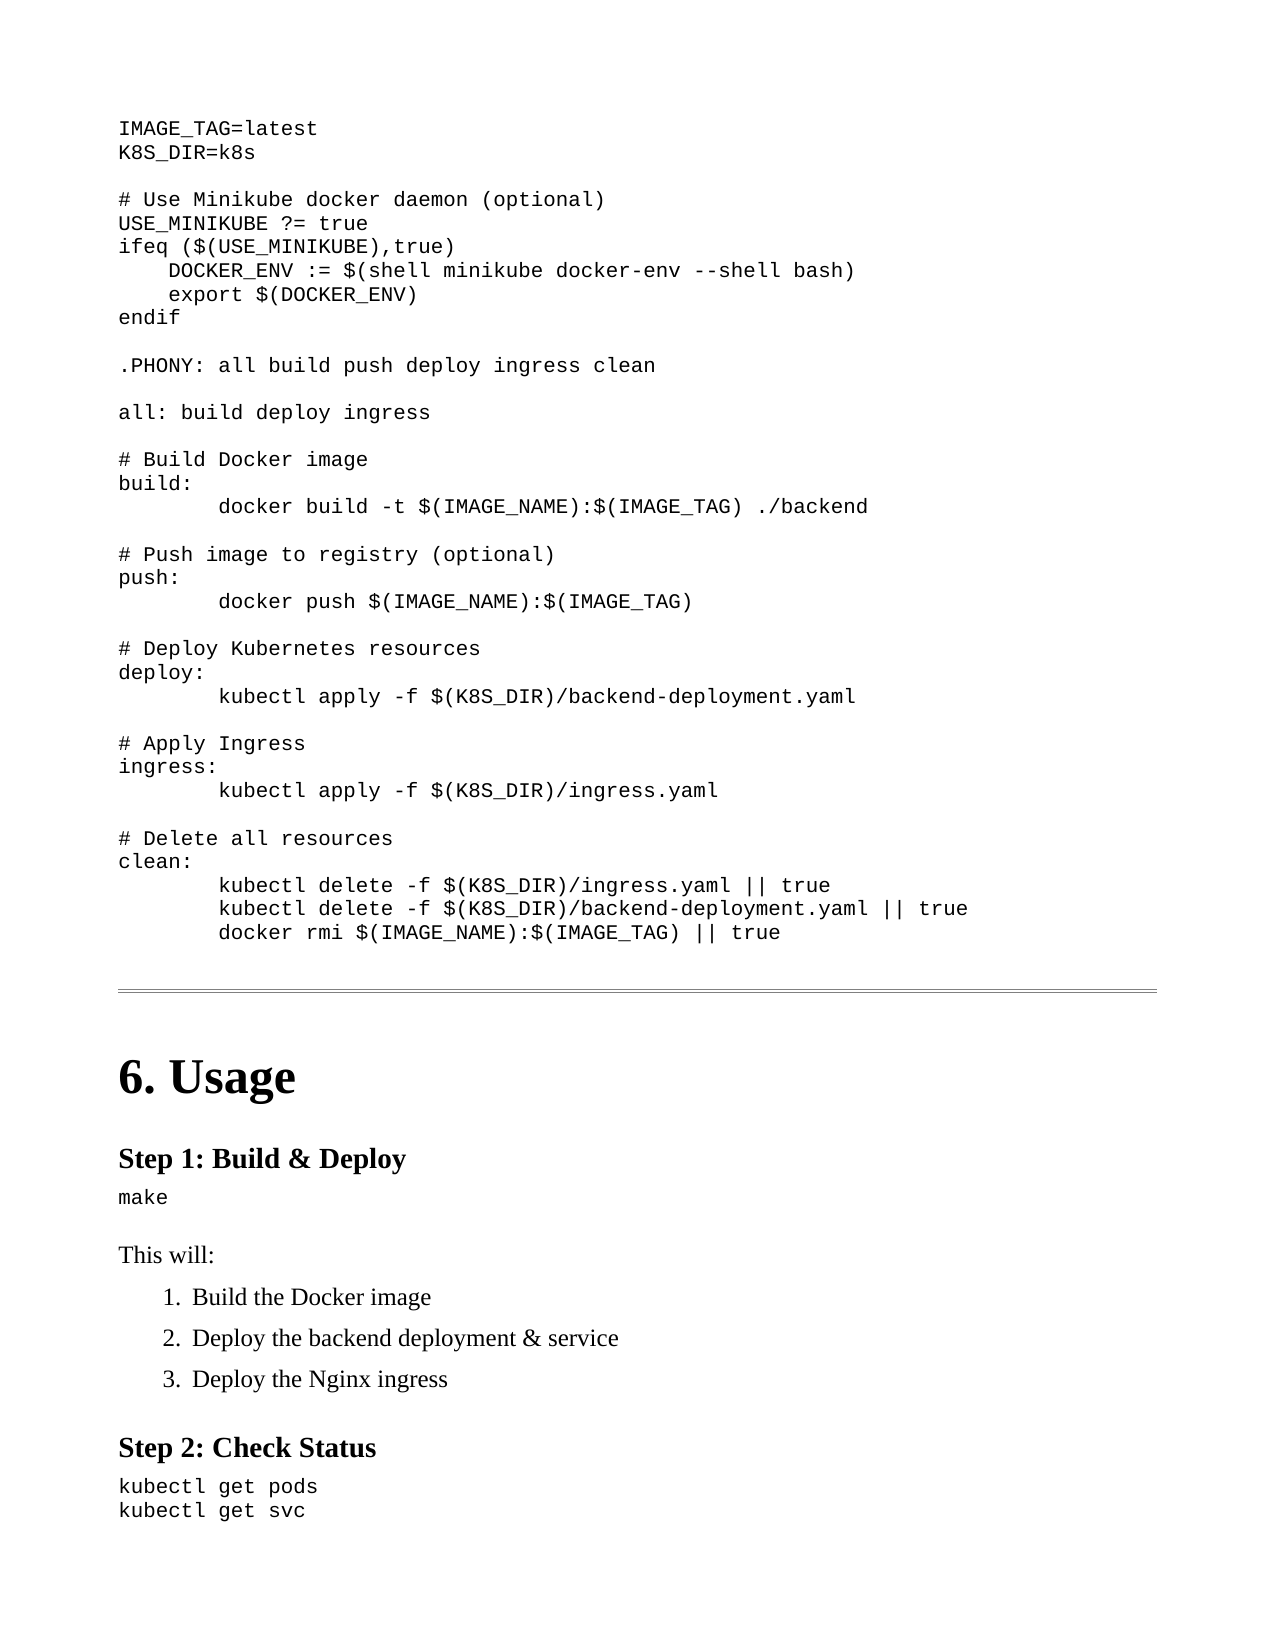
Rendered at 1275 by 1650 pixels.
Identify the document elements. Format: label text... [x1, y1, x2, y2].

text docker rmi $(IMAGE_NAME):$(IMAGE_TAG) || true [118, 922, 1157, 946]
text USE_MINIKUBE ?= true [118, 213, 1157, 236]
text # Use Minikube docker daemon (optional) [118, 189, 1157, 213]
text # Build Docker image [118, 449, 1157, 473]
text .PHONY: all build push deploy ingress clean [118, 354, 1157, 378]
text kubectl delete -f $(K8S_DIR)/backend-deployment.yaml || true [118, 898, 1157, 922]
text kubectl apply -f $(K8S_DIR)/ingress.yaml [118, 780, 1157, 804]
list Deploy the backend deployment & service [162, 1323, 1157, 1352]
text kubectl get svc [118, 1500, 1157, 1524]
text DOCKER_ENV := $(shell minikube docker-env --shell bash) [118, 260, 1157, 284]
text clean: [118, 851, 1157, 875]
text make [118, 1187, 1157, 1211]
text # Delete all resources [118, 827, 1157, 851]
subtitle Step 1: Build & Deploy [118, 1141, 1157, 1175]
list Deploy the Nginx ingress [162, 1364, 1157, 1393]
text kubectl get pods [118, 1477, 1157, 1500]
text docker push $(IMAGE_NAME):$(IMAGE_TAG) [118, 591, 1157, 615]
text build: [118, 473, 1157, 496]
text # Push image to registry (optional) [118, 544, 1157, 567]
subtitle Step 2: Check Status [118, 1431, 1157, 1464]
text deploy: [118, 662, 1157, 686]
subtitle 6. Usage [118, 1046, 1157, 1104]
text kubectl delete -f $(K8S_DIR)/ingress.yaml || true [118, 875, 1157, 898]
text push: [118, 567, 1157, 591]
text endif [118, 307, 1157, 331]
text docker build -t $(IMAGE_NAME):$(IMAGE_TAG) ./backend [118, 496, 1157, 520]
text all: build deploy ingress [118, 402, 1157, 426]
text K8S_DIR=k8s [118, 142, 1157, 165]
list Build the Docker image [162, 1282, 1157, 1311]
text ifeq ($(USE_MINIKUBE),true) [118, 236, 1157, 260]
text This will: [118, 1241, 1157, 1269]
text export $(DOCKER_ENV) [118, 284, 1157, 307]
text # Apply Ingress [118, 733, 1157, 757]
text IMAGE_TAG=latest [118, 118, 1157, 142]
text kubectl apply -f $(K8S_DIR)/backend-deployment.yaml [118, 686, 1157, 709]
text # Deploy Kubernetes resources [118, 638, 1157, 662]
text ingress: [118, 757, 1157, 780]
